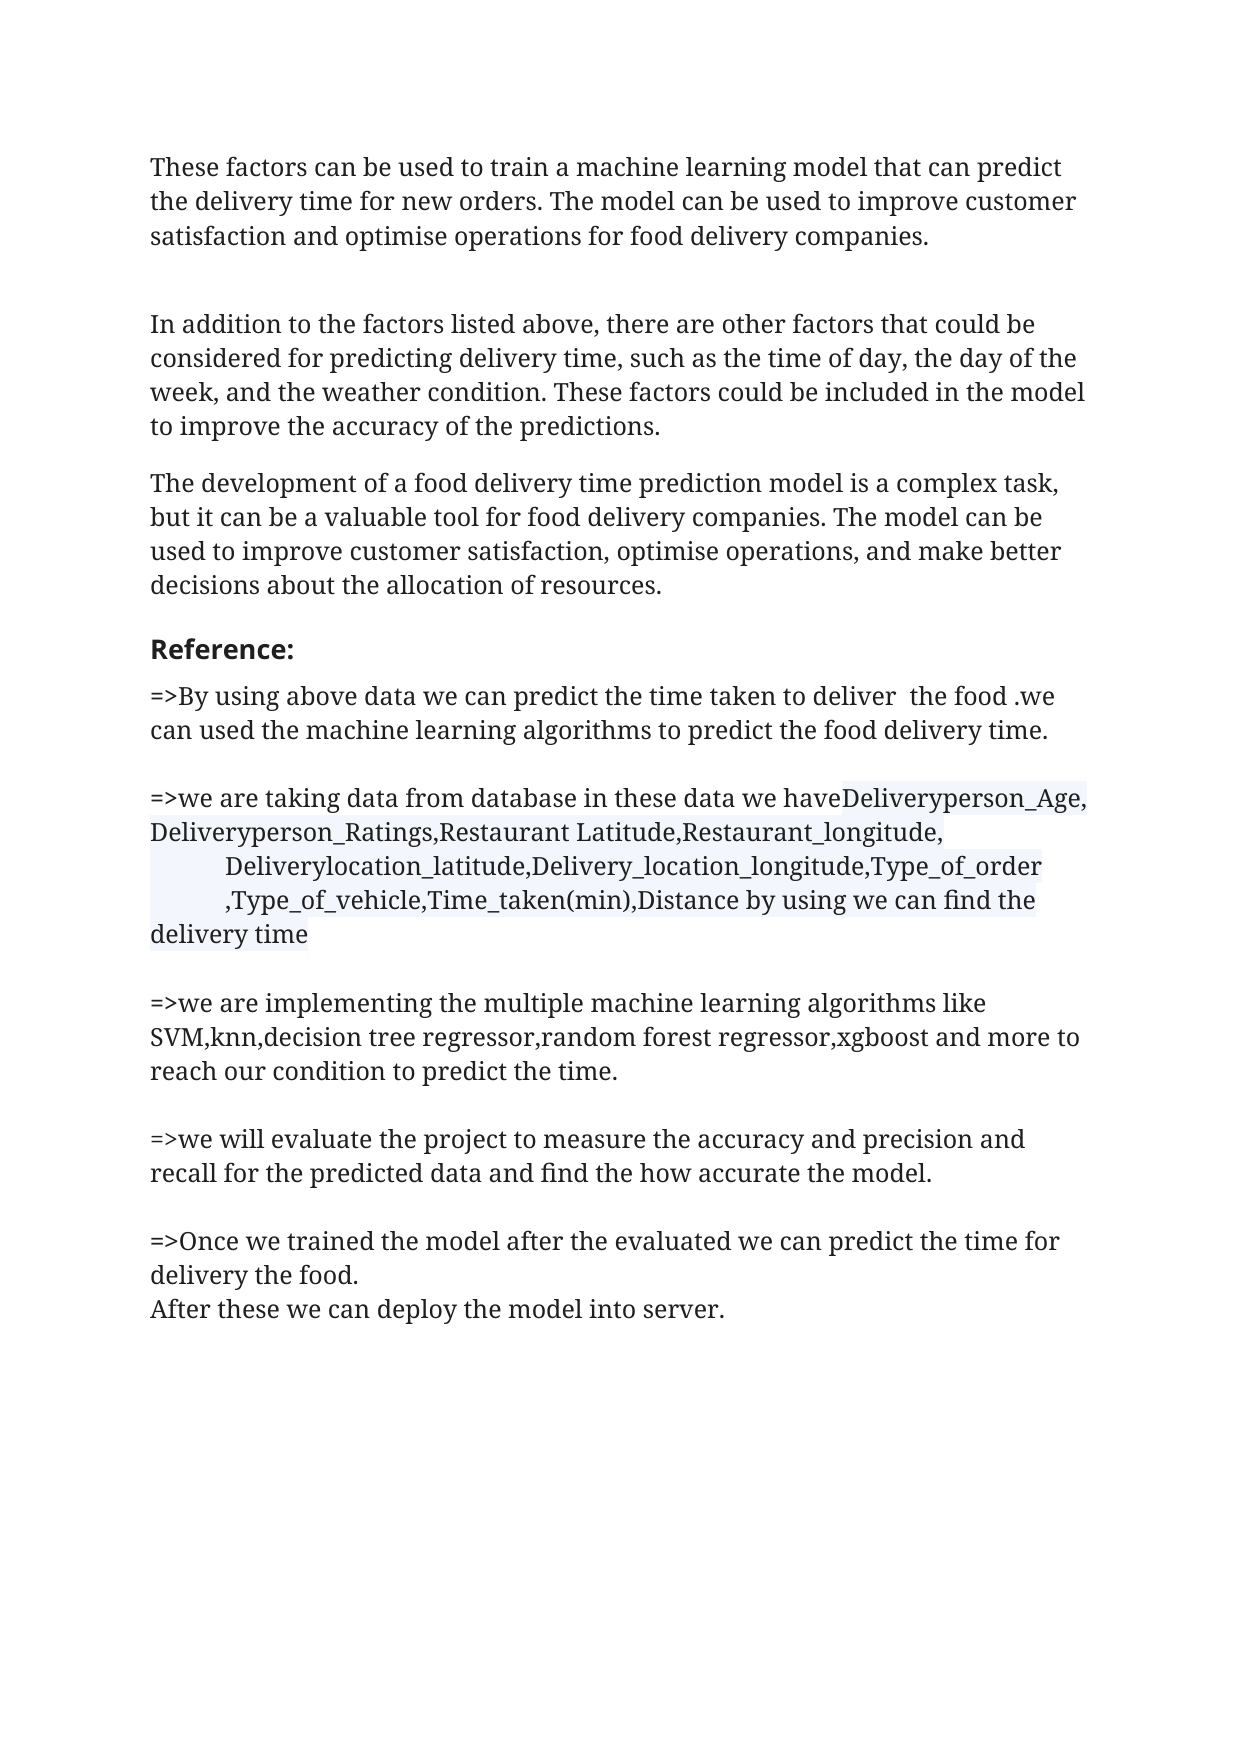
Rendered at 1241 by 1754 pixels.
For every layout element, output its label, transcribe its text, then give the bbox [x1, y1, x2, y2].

text =>we are implementing the multiple machine learning algorithms like SVM,knn,decision tree regressor,random forest regressor,xgboost and more to reach our condition to predict the time. [150, 985, 1090, 1087]
text In addition to the factors listed above, there are other factors that could be considered for predicting delivery time, such as the time of day, the day of the week, and the weather condition. These factors could be included in the model to improve the accuracy of the predictions. [150, 307, 1090, 443]
text =>we will evaluate the project to measure the accuracy and precision and recall for the predicted data and find the how accurate the model. [150, 1121, 1090, 1189]
text =>Once we trained the model after the evaluated we can predict the time for delivery the food. [150, 1224, 1090, 1292]
text Reference: [150, 630, 1090, 667]
text =>By using above data we can predict the time taken to deliver the food .we can used the machine learning algorithms to predict the food delivery time. [150, 679, 1090, 747]
text These factors can be used to train a machine learning model that can predict the delivery time for new orders. The model can be used to improve customer satisfaction and optimise operations for food delivery companies. [150, 150, 1090, 252]
text The development of a food delivery time prediction model is a complex task, but it can be a valuable tool for food delivery companies. The model can be used to improve customer satisfaction, optimise operations, and make better decisions about the allocation of resources. [150, 466, 1090, 602]
text After these we can deploy the model into server. [150, 1292, 1090, 1326]
text =>we are taking data from database in these data we haveDeliveryperson_Age, Deliveryperson_Ratings,Restaurant Latitude,Restaurant_longitude, Deliverylocation_latitude,Delivery_location_longitude,Type_of_order ,Type_of_vehicle,Time_taken(min),Distance by using we can find the delivery time [150, 781, 1090, 951]
